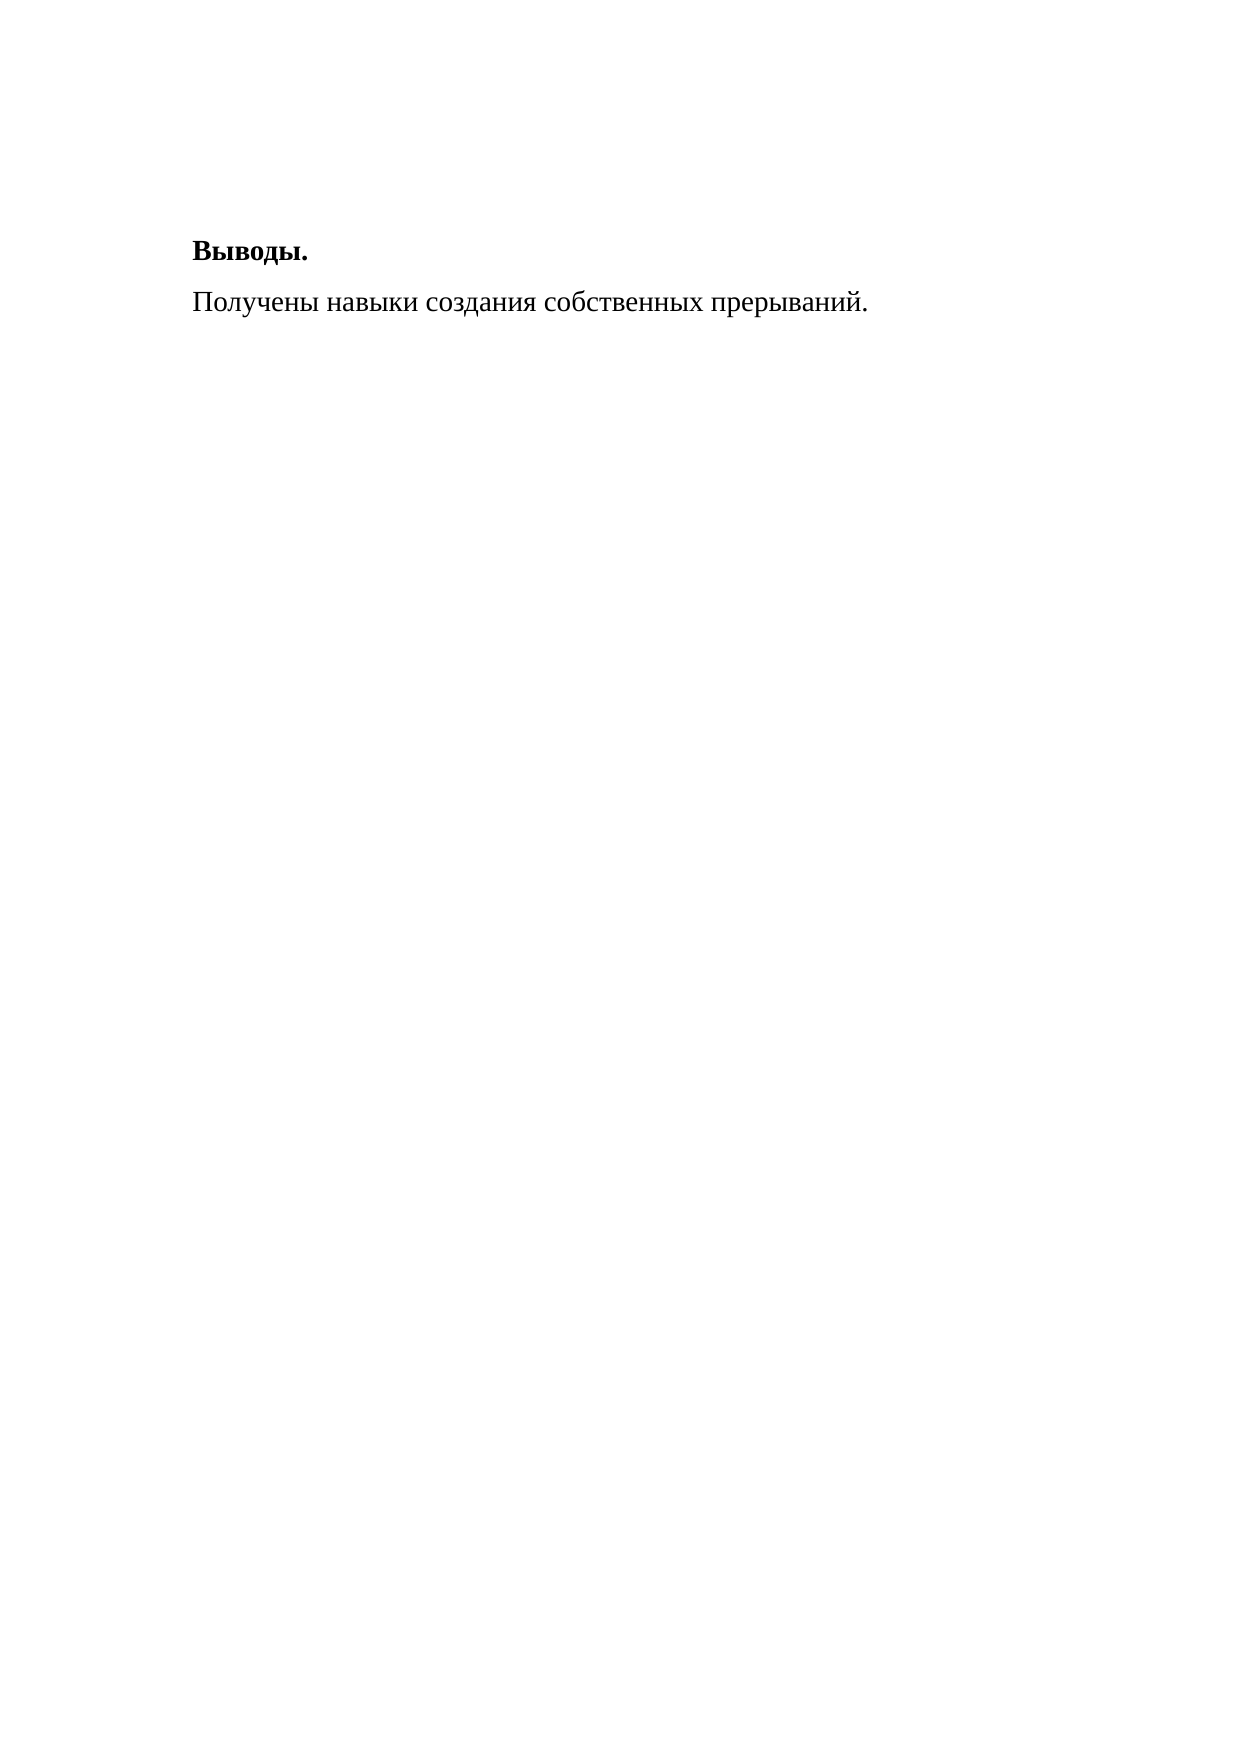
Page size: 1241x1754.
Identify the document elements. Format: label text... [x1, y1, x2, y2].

text sdf [118, 176, 1122, 204]
subtitle Выводы. [118, 233, 1122, 267]
text f [118, 118, 1122, 147]
text Получены навыки создания собственных прерываний. [118, 284, 1122, 317]
